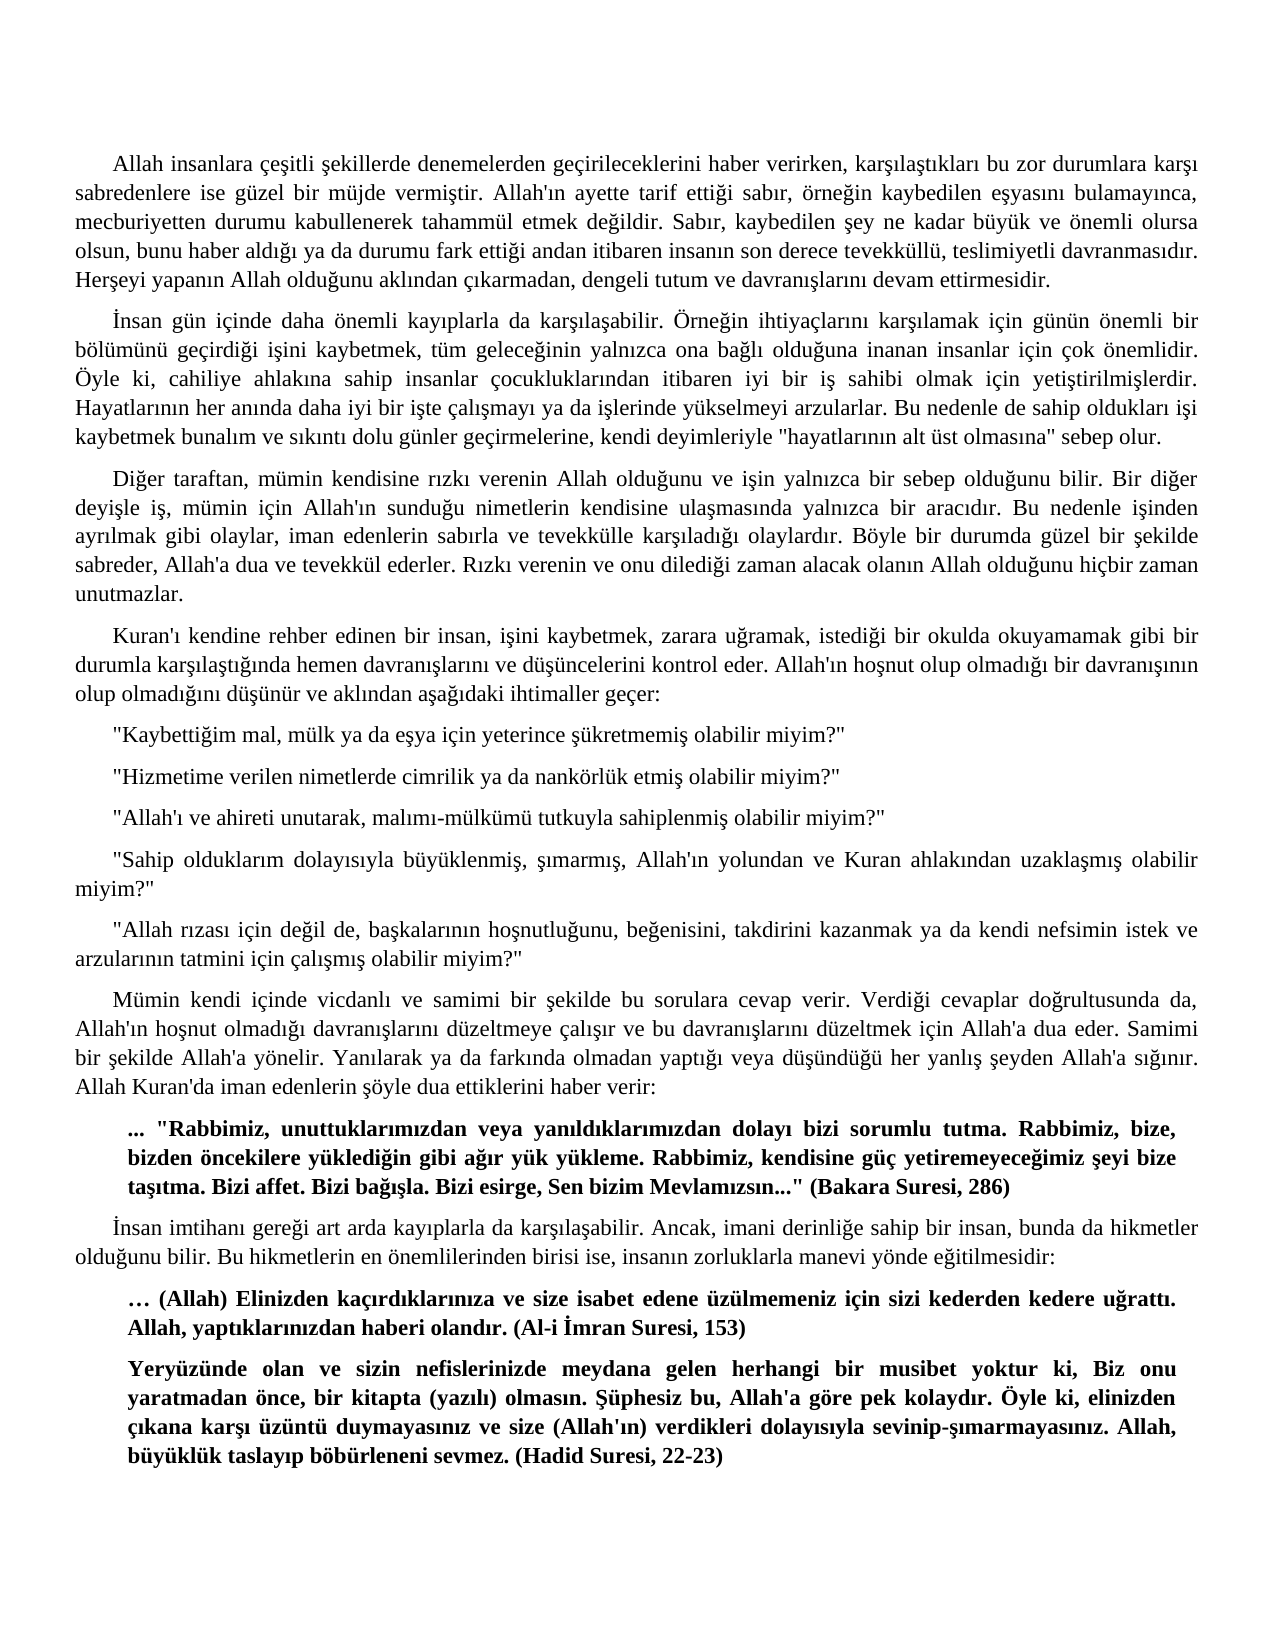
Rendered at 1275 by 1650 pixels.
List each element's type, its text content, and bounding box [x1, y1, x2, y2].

text … (Allah) Elinizden kaçırdıklarınıza ve size isabet edene üzülmemeniz için sizi kederden kedere uğrattı. Allah, yaptıklarınızdan haberi olandır. (Al-i İmran Suresi, 153) [127, 1284, 1177, 1340]
text ... "Rabbimiz, unuttuklarımızdan veya yanıldıklarımızdan dolayı bizi sorumlu tutma. Rabbimiz, bize, bizden öncekilere yüklediğin gibi ağır yük yükleme. Rabbimiz, kendisine güç yetiremeyeceğimiz şeyi bize taşıtma. Bizi affet. Bizi bağışla. Bizi esirge, Sen bizim Mevlamızsın..." (Bakara Suresi, 286) [127, 1115, 1177, 1199]
text Diğer taraftan, mümin kendisine rızkı verenin Allah olduğunu ve işin yalnızca bir sebep olduğunu bilir. Bir diğer deyişle iş, mümin için Allah'ın sunduğu nimetlerin kendisine ulaşmasında yalnızca bir aracıdır. Bu nedenle işinden ayrılmak gibi olaylar, iman edenlerin sabırla ve tevekkülle karşıladığı olaylardır. Böyle bir durumda güzel bir şekilde sabreder, Allah'a dua ve tevekkül ederler. Rızkı verenin ve onu dilediği zaman alacak olanın Allah olduğunu hiçbir zaman unutmazlar. [75, 464, 1200, 607]
text "Hizmetime verilen nimetlerde cimrilik ya da nankörlük etmiş olabilir miyim?" [75, 763, 1200, 789]
text Mümin kendi içinde vicdanlı ve samimi bir şekilde bu sorulara cevap verir. Verdiği cevaplar doğrultusunda da, Allah'ın hoşnut olmadığı davranışlarını düzeltmeye çalışır ve bu davranışlarını düzeltmek için Allah'a dua eder. Samimi bir şekilde Allah'a yönelir. Yanılarak ya da farkında olmadan yaptığı veya düşündüğü her yanlış şeyden Allah'a sığınır. Allah Kuran'da iman edenlerin şöyle dua ettiklerini haber verir: [75, 986, 1200, 1100]
text Kuran'ı kendine rehber edinen bir insan, işini kaybetmek, zarara uğramak, istediği bir okulda okuyamamak gibi bir durumla karşılaştığında hemen davranışlarını ve düşüncelerini kontrol eder. Allah'ın hoşnut olup olmadığı bir davranışının olup olmadığını düşünür ve aklından aşağıdaki ihtimaller geçer: [75, 622, 1200, 706]
text İnsan imtihanı gereği art arda kayıplarla da karşılaşabilir. Ancak, imani derinliğe sahip bir insan, bunda da hikmetler olduğunu bilir. Bu hikmetlerin en önemlilerinden birisi ise, insanın zorluklarla manevi yönde eğitilmesidir: [75, 1214, 1200, 1269]
text "Sahip olduklarım dolayısıyla büyüklenmiş, şımarmış, Allah'ın yolundan ve Kuran ahlakından uzaklaşmış olabilir miyim?" [75, 846, 1200, 901]
text "Allah'ı ve ahireti unutarak, malımı-mülkümü tutkuyla sahiplenmiş olabilir miyim?" [75, 804, 1200, 831]
text Allah insanlara çeşitli şekillerde denemelerden geçirileceklerini haber verirken, karşılaştıkları bu zor durumlara karşı sabredenlere ise güzel bir müjde vermiştir. Allah'ın ayette tarif ettiği sabır, örneğin kaybedilen eşyasını bulamayınca, mecburiyetten durumu kabullenerek tahammül etmek değildir. Sabır, kaybedilen şey ne kadar büyük ve önemli olursa olsun, bunu haber aldığı ya da durumu fark ettiği andan itibaren insanın son derece tevekküllü, teslimiyetli davranmasıdır. Herşeyi yapanın Allah olduğunu aklından çıkarmadan, dengeli tutum ve davranışlarını devam ettirmesidir. [75, 150, 1200, 292]
text Yeryüzünde olan ve sizin nefislerinizde meydana gelen herhangi bir musibet yoktur ki, Biz onu yaratmadan önce, bir kitapta (yazılı) olmasın. Şüphesiz bu, Allah'a göre pek kolaydır. Öyle ki, elinizden çıkana karşı üzüntü duymayasınız ve size (Allah'ın) verdikleri dolayısıyla sevinip-şımarmayasınız. Allah, büyüklük taslayıp böbürleneni sevmez. (Hadid Suresi, 22-23) [127, 1355, 1177, 1468]
text İnsan gün içinde daha önemli kayıplarla da karşılaşabilir. Örneğin ihtiyaçlarını karşılamak için günün önemli bir bölümünü geçirdiği işini kaybetmek, tüm geleceğinin yalnızca ona bağlı olduğuna inanan insanlar için çok önemlidir. Öyle ki, cahiliye ahlakına sahip insanlar çocukluklarından itibaren iyi bir iş sahibi olmak için yetiştirilmişlerdir. Hayatlarının her anında daha iyi bir işte çalışmayı ya da işlerinde yükselmeyi arzularlar. Bu nedenle de sahip oldukları işi kaybetmek bunalım ve sıkıntı dolu günler geçirmelerine, kendi deyimleriyle "hayatlarının alt üst olmasına" sebep olur. [75, 307, 1200, 449]
text "Kaybettiğim mal, mülk ya da eşya için yeterince şükretmemiş olabilir miyim?" [75, 721, 1200, 748]
text "Allah rızası için değil de, başkalarının hoşnutluğunu, beğenisini, takdirini kazanmak ya da kendi nefsimin istek ve arzularının tatmini için çalışmış olabilir miyim?" [75, 916, 1200, 971]
